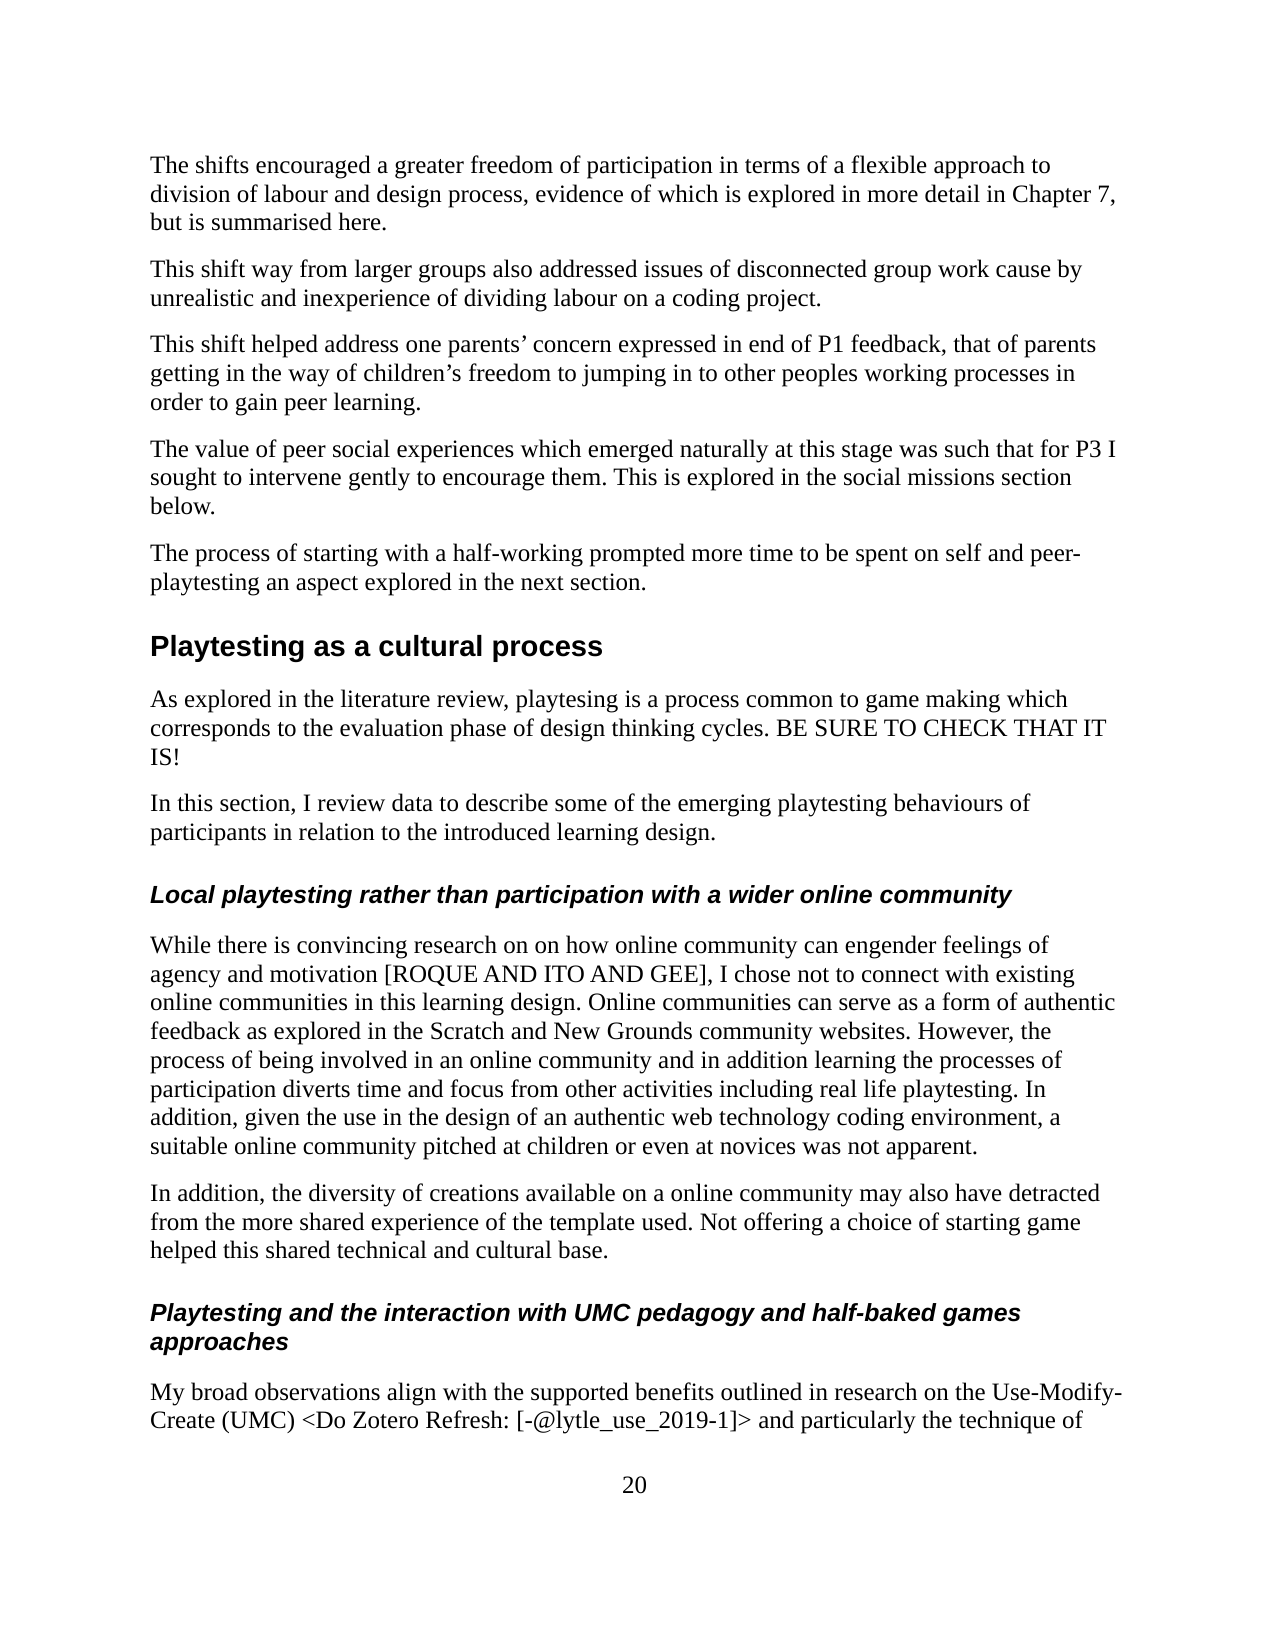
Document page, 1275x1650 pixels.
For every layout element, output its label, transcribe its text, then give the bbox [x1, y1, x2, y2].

text The process of starting with a half-working prompted more time to be spent on self and peer-playtesting an aspect explored in the next section. [150, 538, 1125, 595]
text As explored in the literature review, playtesing is a process common to game making which corresponds to the evaluation phase of design thinking cycles. BE SURE TO CHECK THAT IT IS! [150, 684, 1125, 771]
text In addition, the diversity of creations available on a online community may also have detracted from the more shared experience of the template used. Not offering a choice of starting game helped this shared technical and cultural base. [150, 1178, 1125, 1264]
text While there is convincing research on on how online community can engender feelings of agency and motivation [ROQUE AND ITO AND GEE], I chose not to connect with existing online communities in this learning design. Online communities can serve as a form of authentic feedback as explored in the Scratch and New Grounds community websites. However, the process of being involved in an online community and in addition learning the processes of participation diverts time and focus from other activities including real life playtesting. In addition, given the use in the design of an authentic web technology coding environment, a suitable online community pitched at children or even at novices was not apparent. [150, 930, 1125, 1160]
text My broad observations align with the supported benefits outlined in research on the Use-Modify-Create (UMC) <Do Zotero Refresh: [-@lytle_use_2019-1]> and particularly the technique of [150, 1377, 1125, 1434]
subtitle Local playtesting rather than participation with a wider online community [150, 880, 1125, 908]
text In this section, I review data to describe some of the emerging playtesting behaviours of participants in relation to the introduced learning design. [150, 788, 1125, 846]
text The shifts encouraged a greater freedom of participation in terms of a flexible approach to division of labour and design process, evidence of which is explored in more detail in Chapter 7, but is summarised here. [150, 150, 1125, 236]
text The value of peer social experiences which emerged naturally at this stage was such that for P3 I sought to intervene gently to encourage them. This is explored in the social missions section below. [150, 434, 1125, 520]
subtitle Playtesting as a cultural process [150, 629, 1125, 663]
text This shift helped address one parents’ concern expressed in end of P1 feedback, that of parents getting in the way of children’s freedom to jumping in to other peoples working processes in order to gain peer learning. [150, 329, 1125, 416]
text This shift way from larger groups also addressed issues of disconnected group work cause by unrealistic and inexperience of dividing labour on a coding project. [150, 254, 1125, 312]
subtitle Playtesting and the interaction with UMC pedagogy and half-baked games approaches [150, 1298, 1125, 1355]
